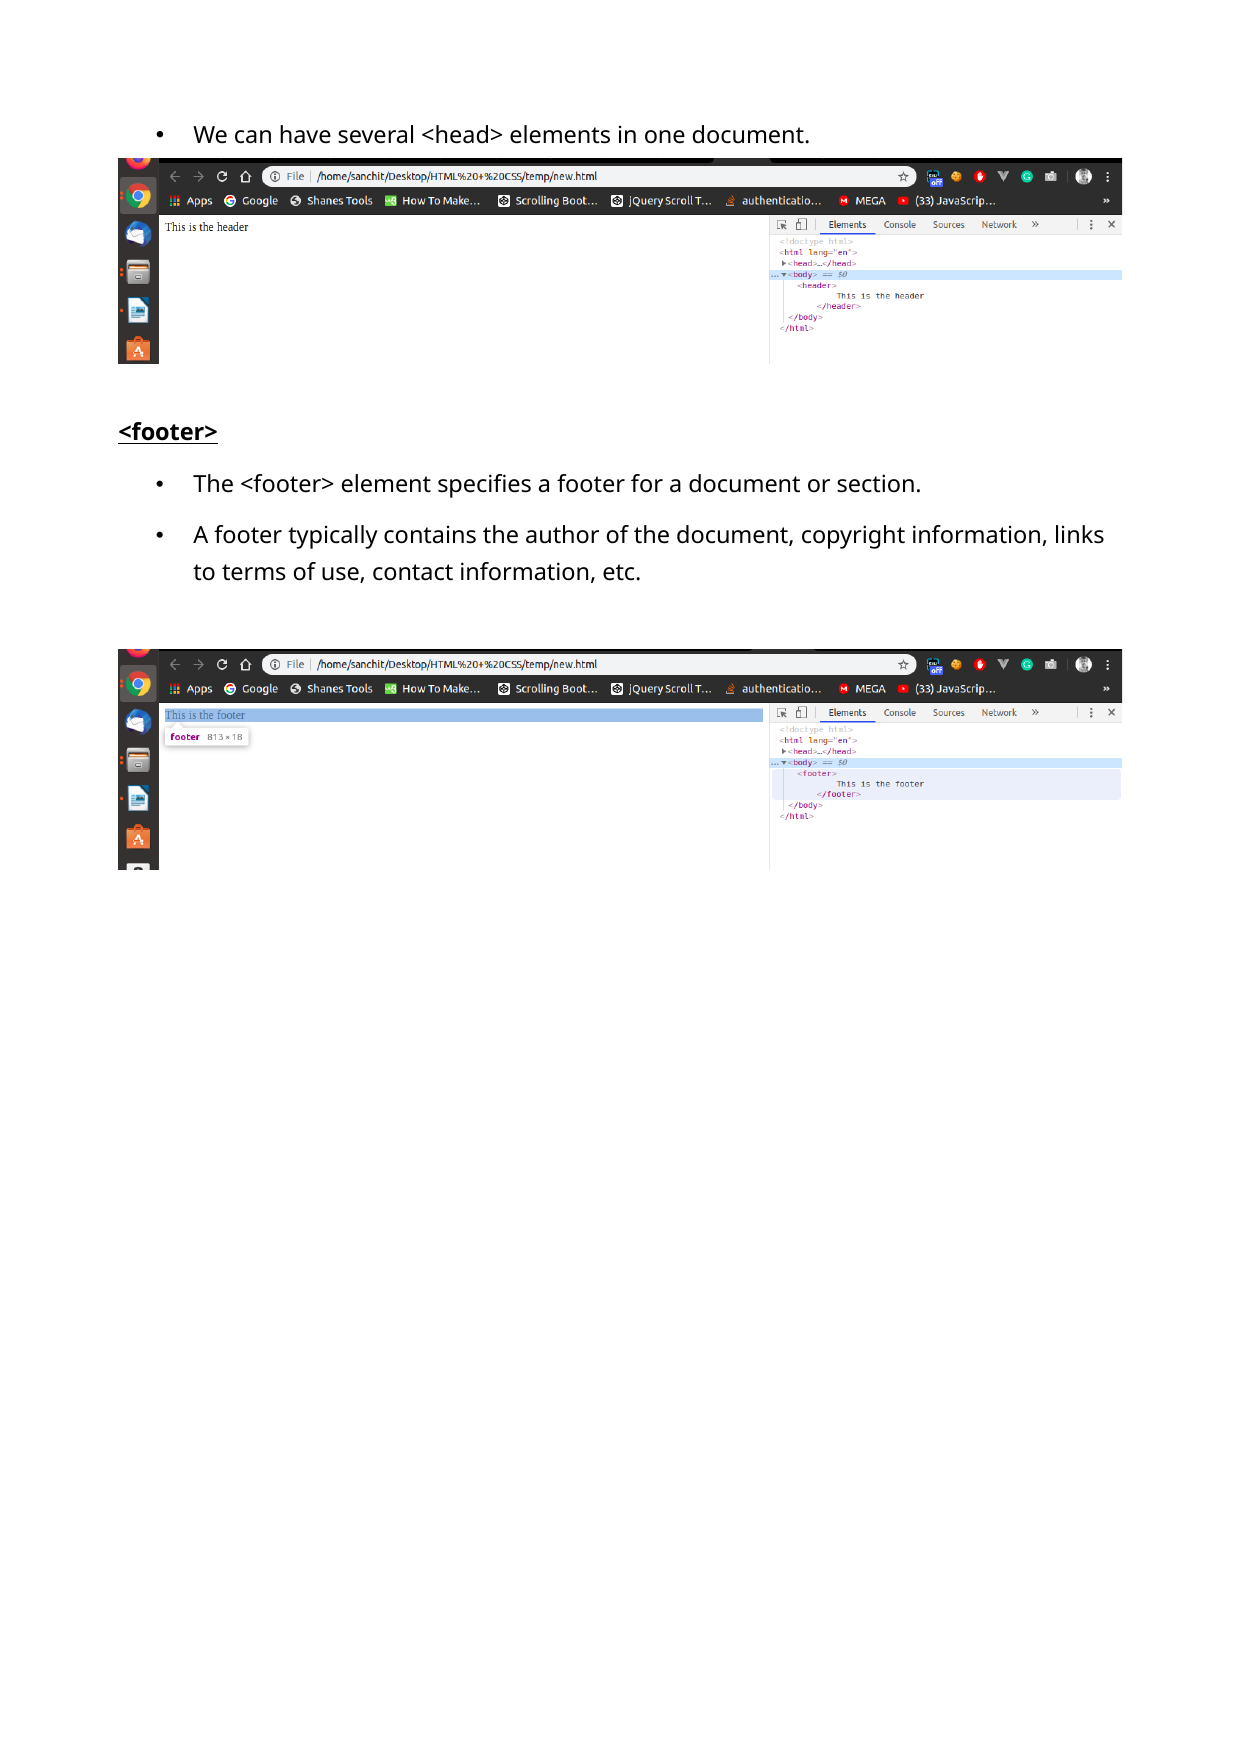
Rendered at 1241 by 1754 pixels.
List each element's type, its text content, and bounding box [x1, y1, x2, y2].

picture [118, 649, 1123, 870]
picture [118, 158, 1123, 364]
list We can have several <head> elements in one document. [156, 118, 1122, 150]
text <footer> [118, 416, 1122, 448]
list The <footer> element specifies a footer for a document or section. [156, 467, 1122, 499]
list A footer typically contains the author of the document, copyright information, links to terms of use, contact information, etc. [156, 518, 1122, 587]
